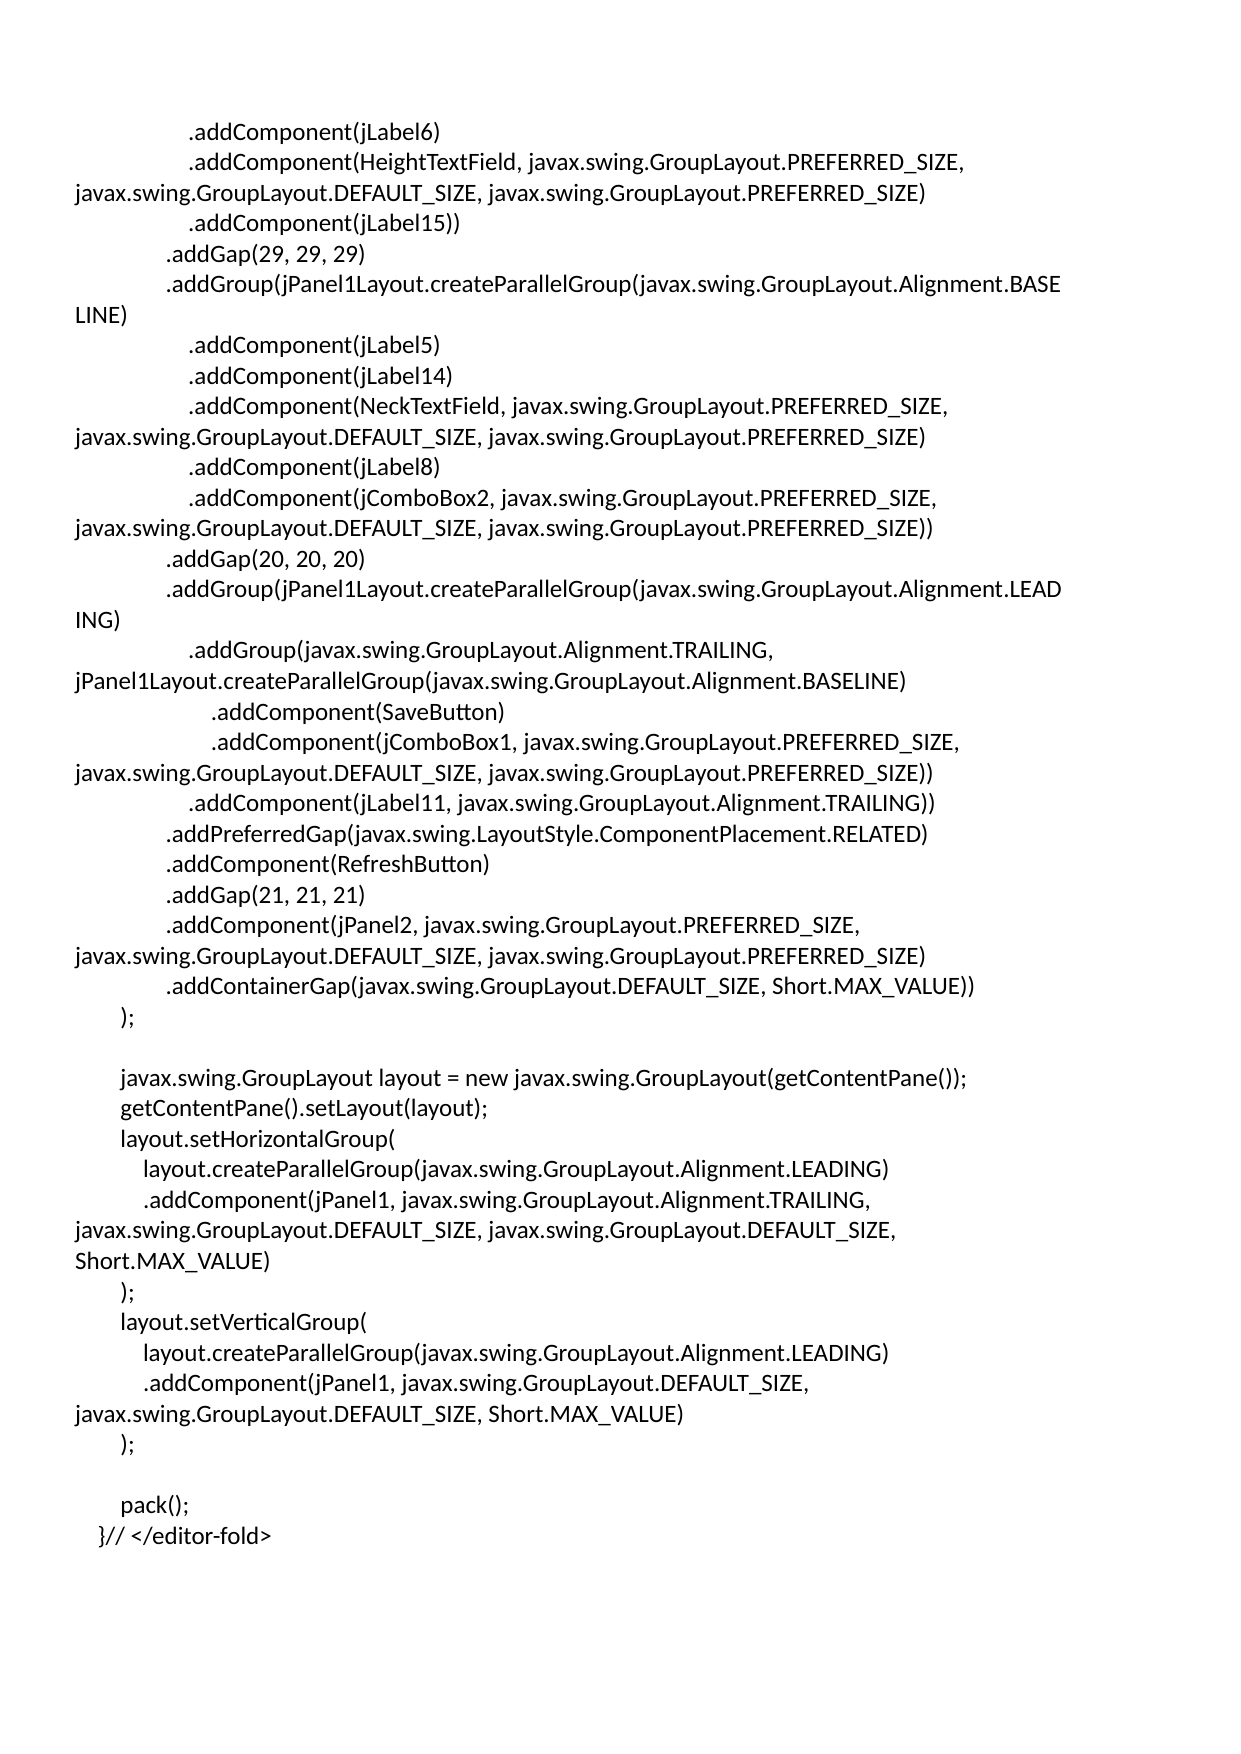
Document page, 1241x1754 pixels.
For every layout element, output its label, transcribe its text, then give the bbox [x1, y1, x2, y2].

text .addComponent(jLabel14) [75, 360, 1067, 391]
text .addComponent(jLabel8) [75, 452, 1067, 482]
text layout.createParallelGroup(javax.swing.GroupLayout.Alignment.LEADING) [75, 1153, 1067, 1184]
text .addComponent(SaveButton) [75, 696, 1067, 726]
text .addComponent(jComboBox2, javax.swing.GroupLayout.PREFERRED_SIZE, javax.swing.GroupLayout.DEFAULT_SIZE, javax.swing.GroupLayout.PREFERRED_SIZE)) [75, 482, 1067, 543]
text .addGap(20, 20, 20) [75, 543, 1067, 574]
text .addGap(29, 29, 29) [75, 238, 1067, 268]
text ); [75, 1001, 1067, 1031]
text .addComponent(NeckTextField, javax.swing.GroupLayout.PREFERRED_SIZE, javax.swing.GroupLayout.DEFAULT_SIZE, javax.swing.GroupLayout.PREFERRED_SIZE) [75, 391, 1067, 452]
text .addPreferredGap(javax.swing.LayoutStyle.ComponentPlacement.RELATED) [75, 818, 1067, 848]
text layout.setVerticalGroup( [75, 1306, 1067, 1337]
text .addComponent(jPanel2, javax.swing.GroupLayout.PREFERRED_SIZE, javax.swing.GroupLayout.DEFAULT_SIZE, javax.swing.GroupLayout.PREFERRED_SIZE) [75, 909, 1067, 970]
text .addComponent(RefreshButton) [75, 848, 1067, 879]
text .addGroup(jPanel1Layout.createParallelGroup(javax.swing.GroupLayout.Alignment.LEADING) [75, 574, 1067, 635]
text .addComponent(jLabel6) [75, 116, 1067, 146]
text ); [75, 1428, 1067, 1459]
text .addGap(21, 21, 21) [75, 879, 1067, 909]
text .addComponent(jLabel11, javax.swing.GroupLayout.Alignment.TRAILING)) [75, 787, 1067, 818]
text .addGroup(javax.swing.GroupLayout.Alignment.TRAILING, jPanel1Layout.createParallelGroup(javax.swing.GroupLayout.Alignment.BASELINE) [75, 635, 1067, 696]
text .addComponent(jLabel15)) [75, 207, 1067, 238]
text }// </editor-fold> [75, 1520, 1067, 1550]
text .addGroup(jPanel1Layout.createParallelGroup(javax.swing.GroupLayout.Alignment.BASELINE) [75, 268, 1067, 329]
text .addComponent(HeightTextField, javax.swing.GroupLayout.PREFERRED_SIZE, javax.swing.GroupLayout.DEFAULT_SIZE, javax.swing.GroupLayout.PREFERRED_SIZE) [75, 146, 1067, 207]
text layout.setHorizontalGroup( [75, 1123, 1067, 1153]
text pack(); [75, 1489, 1067, 1520]
text .addComponent(jPanel1, javax.swing.GroupLayout.DEFAULT_SIZE, javax.swing.GroupLayout.DEFAULT_SIZE, Short.MAX_VALUE) [75, 1367, 1067, 1428]
text .addComponent(jLabel5) [75, 329, 1067, 360]
text getContentPane().setLayout(layout); [75, 1092, 1067, 1123]
text .addContainerGap(javax.swing.GroupLayout.DEFAULT_SIZE, Short.MAX_VALUE)) [75, 970, 1067, 1001]
text .addComponent(jComboBox1, javax.swing.GroupLayout.PREFERRED_SIZE, javax.swing.GroupLayout.DEFAULT_SIZE, javax.swing.GroupLayout.PREFERRED_SIZE)) [75, 726, 1067, 787]
text .addComponent(jPanel1, javax.swing.GroupLayout.Alignment.TRAILING, javax.swing.GroupLayout.DEFAULT_SIZE, javax.swing.GroupLayout.DEFAULT_SIZE, Short.MAX_VALUE) [75, 1184, 1067, 1276]
text layout.createParallelGroup(javax.swing.GroupLayout.Alignment.LEADING) [75, 1337, 1067, 1367]
text ); [75, 1276, 1067, 1306]
text javax.swing.GroupLayout layout = new javax.swing.GroupLayout(getContentPane()); [75, 1062, 1067, 1092]
